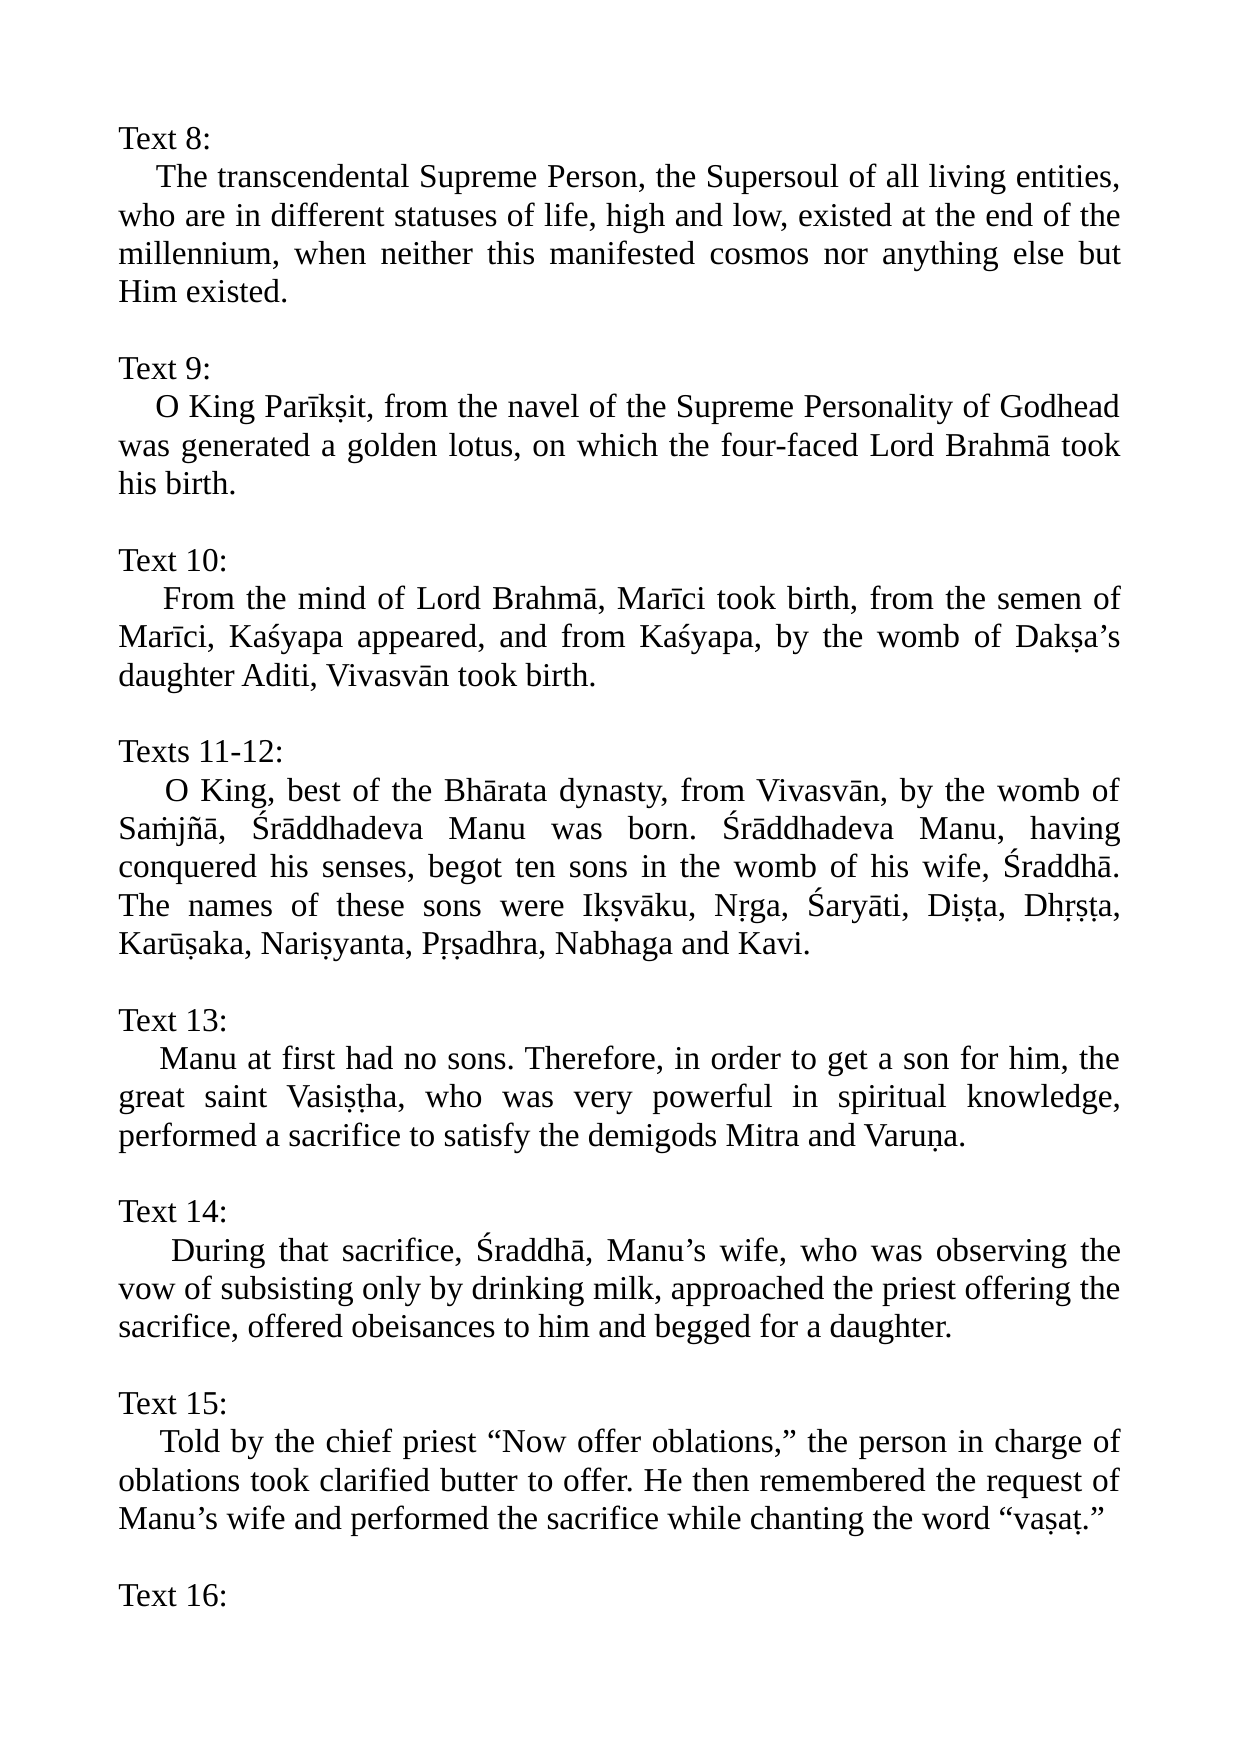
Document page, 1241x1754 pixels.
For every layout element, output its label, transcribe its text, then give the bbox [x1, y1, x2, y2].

text Text 14: [118, 1191, 1122, 1230]
text Text 8: [118, 118, 1122, 156]
text Text 16: [118, 1575, 1122, 1613]
text Text 9: [118, 348, 1122, 386]
text The transcendental Supreme Person, the Supersoul of all living entities, who are in different statuses of life, high and low, existed at the end of the millennium, when neither this manifested cosmos nor anything else but Him existed. [118, 156, 1122, 310]
text Told by the chief priest “Now offer oblations,” the person in charge of oblations took clarified butter to offer. He then remembered the request of Manu’s wife and performed the sacrifice while chanting the word “vaṣaṭ.” [118, 1421, 1122, 1536]
text O King Parīkṣit, from the navel of the Supreme Personality of Godhead was generated a golden lotus, on which the four-faced Lord Brahmā took his birth. [118, 386, 1122, 501]
text O King, best of the Bhārata dynasty, from Vivasvān, by the womb of Saṁjñā, Śrāddhadeva Manu was born. Śrāddhadeva Manu, having conquered his senses, begot ten sons in the womb of his wife, Śraddhā. The names of these sons were Ikṣvāku, Nṛga, Śaryāti, Diṣṭa, Dhṛṣṭa, Karūṣaka, Nariṣyanta, Pṛṣadhra, Nabhaga and Kavi. [118, 770, 1122, 961]
text Text 13: [118, 1000, 1122, 1038]
text Manu at first had no sons. Therefore, in order to get a son for him, the great saint Vasiṣṭha, who was very powerful in spiritual knowledge, performed a sacrifice to satisfy the demigods Mitra and Varuṇa. [118, 1038, 1122, 1153]
text From the mind of Lord Brahmā, Marīci took birth, from the semen of Marīci, Kaśyapa appeared, and from Kaśyapa, by the womb of Dakṣa’s daughter Aditi, Vivasvān took birth. [118, 578, 1122, 693]
text Text 15: [118, 1383, 1122, 1421]
text Text 10: [118, 540, 1122, 578]
text During that sacrifice, Śraddhā, Manu’s wife, who was observing the vow of subsisting only by drinking milk, approached the priest offering the sacrifice, offered obeisances to him and begged for a daughter. [118, 1230, 1122, 1345]
text Texts 11-12: [118, 731, 1122, 770]
